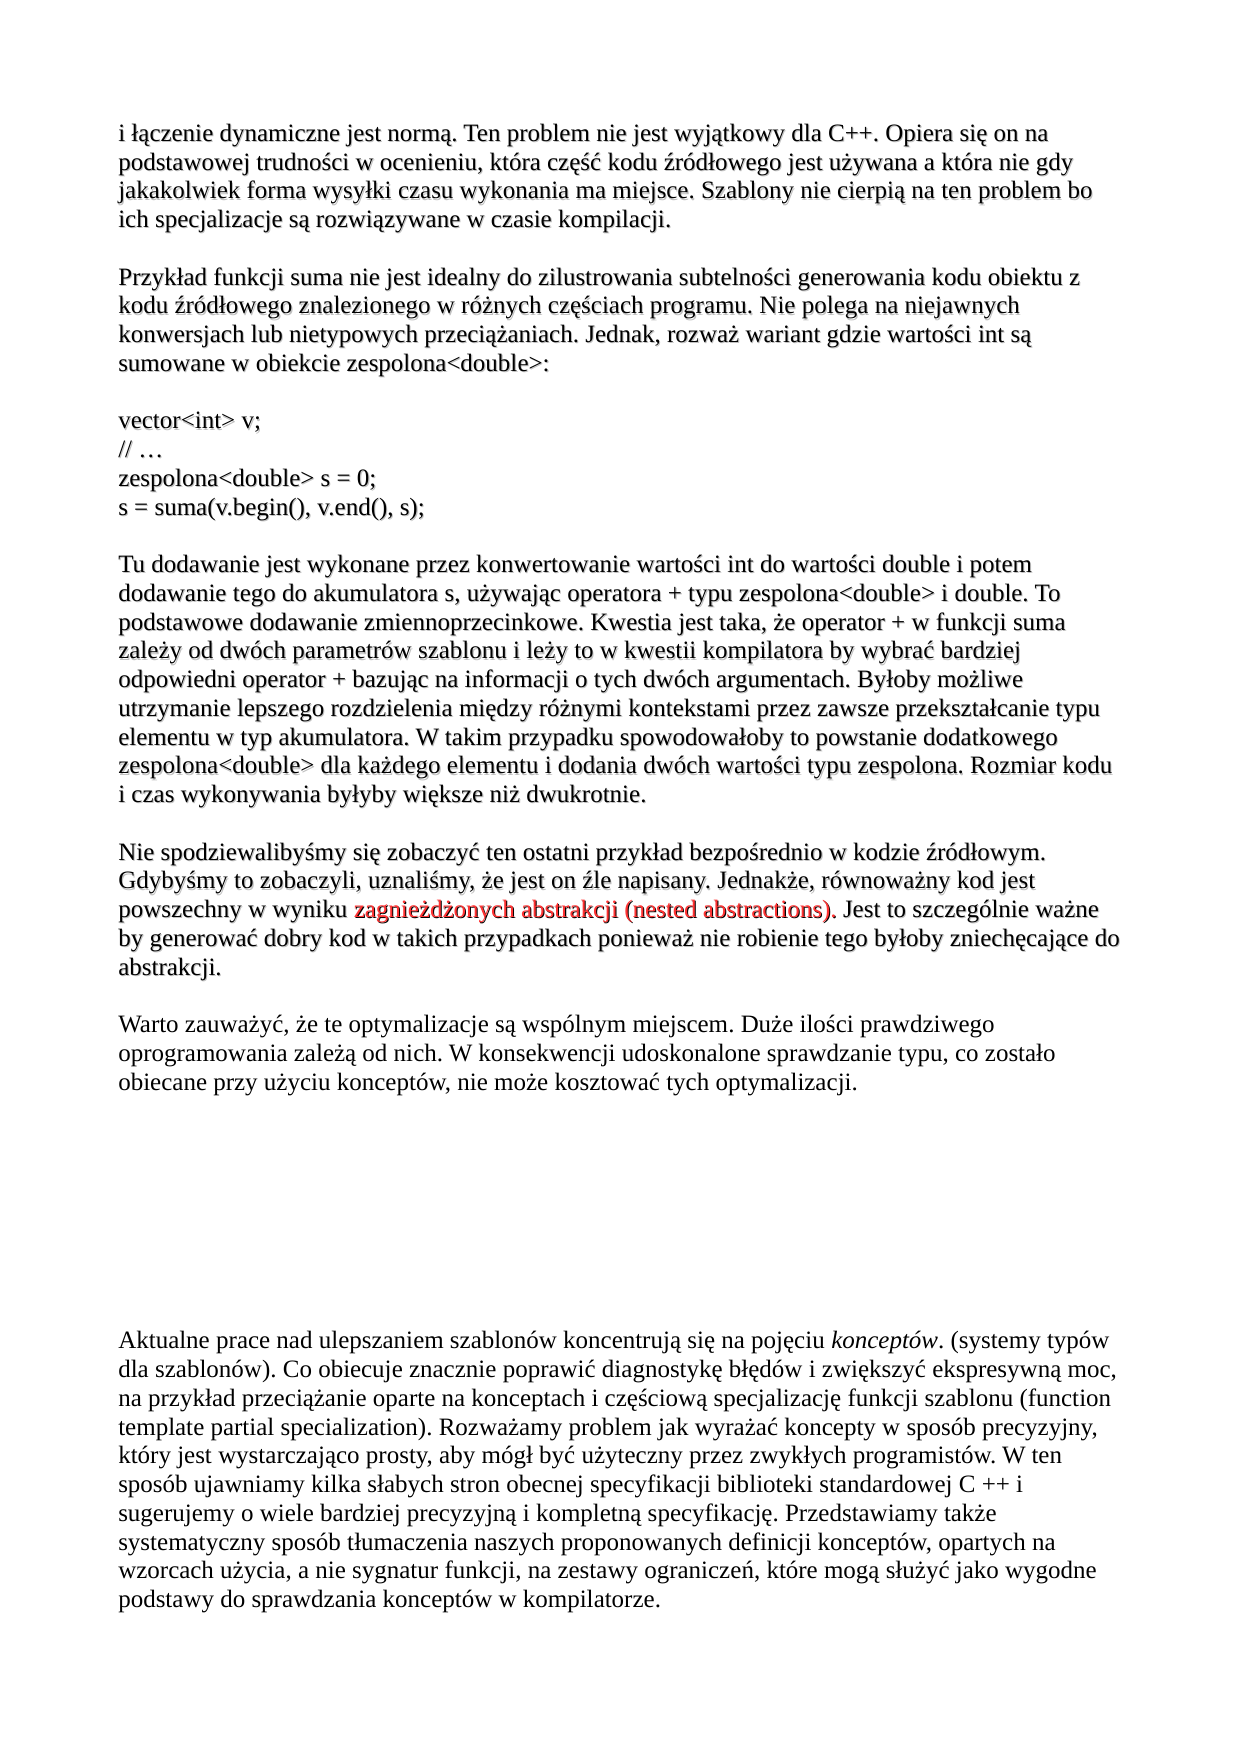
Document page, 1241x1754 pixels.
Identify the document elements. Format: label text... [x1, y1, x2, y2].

text // … [118, 434, 1122, 463]
text s = suma(v.begin(), v.end(), s); [118, 492, 1122, 521]
text Nie spodziewalibyśmy się zobaczyć ten ostatni przykład bezpośrednio w kodzie źródłowym. Gdybyśmy to zobaczyli, uznaliśmy, że jest on źle napisany. Jednakże, równoważny kod jest powszechny w wyniku zagnieżdżonych abstrakcji (nested abstractions). Jest to szczególnie ważne by generować dobry kod w takich przypadkach ponieważ nie robienie tego byłoby zniechęcające do abstrakcji. [118, 837, 1122, 981]
text Przykład funkcji suma nie jest idealny do zilustrowania subtelności generowania kodu obiektu z kodu źródłowego znalezionego w różnych częściach programu. Nie polega na niejawnych konwersjach lub nietypowych przeciążaniach. Jednak, rozważ wariant gdzie wartości int są sumowane w obiekcie zespolona<double>: [118, 262, 1122, 377]
text Aktualne prace nad ulepszaniem szablonów koncentrują się na pojęciu konceptów. (systemy typów dla szablonów). Co obiecuje znacznie poprawić diagnostykę błędów i zwiększyć ekspresywną moc, na przykład przeciążanie oparte na konceptach i częściową specjalizację funkcji szablonu (function template partial specialization). Rozważamy problem jak wyrażać koncepty w sposób precyzyjny, który jest wystarczająco prosty, aby mógł być użyteczny przez zwykłych programistów. W ten sposób ujawniamy kilka słabych stron obecnej specyfikacji biblioteki standardowej C ++ i sugerujemy o wiele bardziej precyzyjną i kompletną specyfikację. Przedstawiamy także systematyczny sposób tłumaczenia naszych proponowanych definicji konceptów, opartych na wzorcach użycia, a nie sygnatur funkcji, na zestawy ograniczeń, które mogą służyć jako wygodne podstawy do sprawdzania konceptów w kompilatorze. [118, 1326, 1122, 1613]
text Tu dodawanie jest wykonane przez konwertowanie wartości int do wartości double i potem dodawanie tego do akumulatora s, używając operatora + typu zespolona<double> i double. To podstawowe dodawanie zmiennoprzecinkowe. Kwestia jest taka, że operator + w funkcji suma zależy od dwóch parametrów szablonu i leży to w kwestii kompilatora by wybrać bardziej odpowiedni operator + bazując na informacji o tych dwóch argumentach. Byłoby możliwe utrzymanie lepszego rozdzielenia między różnymi kontekstami przez zawsze przekształcanie typu elementu w typ akumulatora. W takim przypadku spowodowałoby to powstanie dodatkowego zespolona<double> dla każdego elementu i dodania dwóch wartości typu zespolona. Rozmiar kodu i czas wykonywania byłyby większe niż dwukrotnie. [118, 549, 1122, 808]
text Warto zauważyć, że te optymalizacje są wspólnym miejscem. Duże ilości prawdziwego oprogramowania zależą od nich. W konsekwencji udoskonalone sprawdzanie typu, co zostało obiecane przy użyciu konceptów, nie może kosztować tych optymalizacji. [118, 1009, 1122, 1096]
text zespolona<double> s = 0; [118, 463, 1122, 492]
text i łączenie dynamiczne jest normą. Ten problem nie jest wyjątkowy dla C++. Opiera się on na podstawowej trudności w ocenieniu, która część kodu źródłowego jest używana a która nie gdy jakakolwiek forma wysyłki czasu wykonania ma miejsce. Szablony nie cierpią na ten problem bo ich specjalizacje są rozwiązywane w czasie kompilacji. [118, 118, 1122, 233]
text vector<int> v; [118, 406, 1122, 434]
